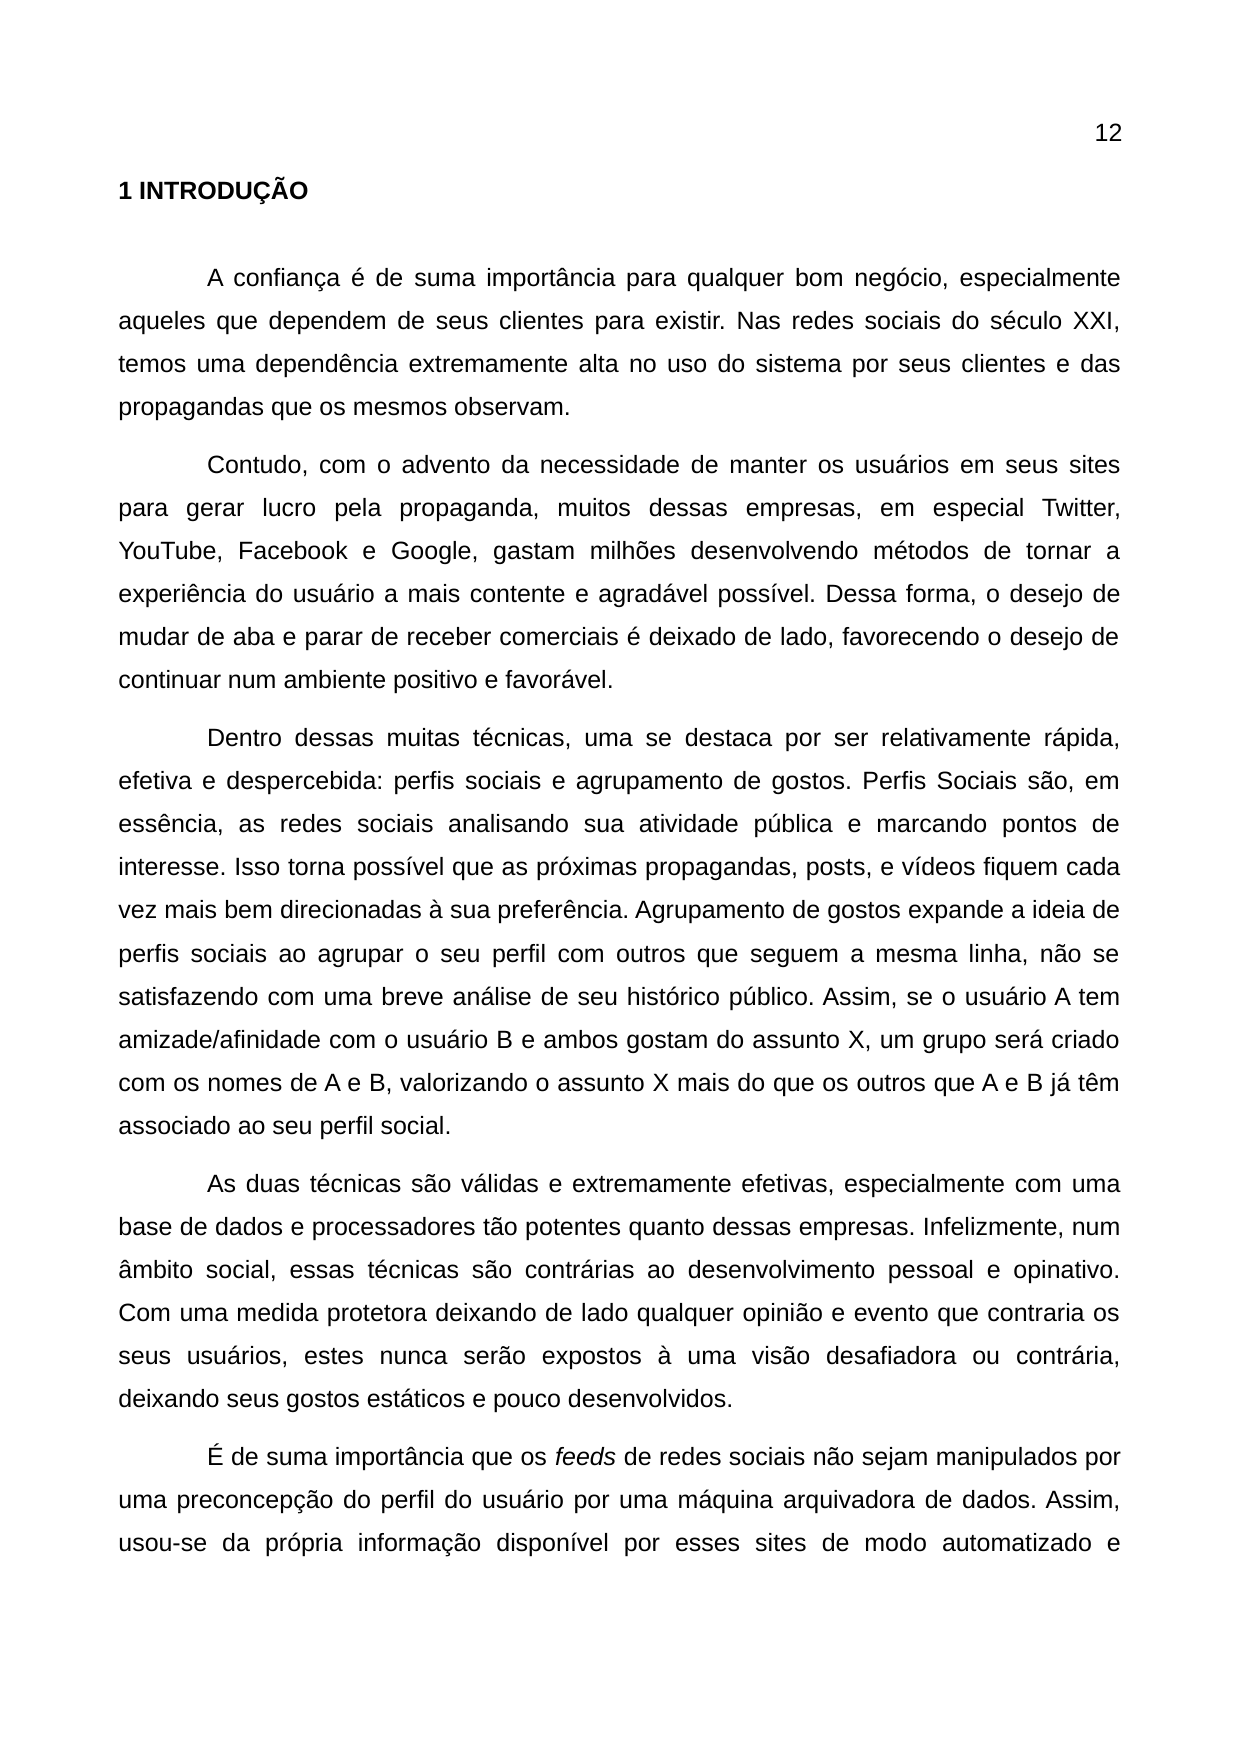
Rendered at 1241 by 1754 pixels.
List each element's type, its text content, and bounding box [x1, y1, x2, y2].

text Contudo, com o advento da necessidade de manter os usuários em seus sites para gerar lucro pela propaganda, muitos dessas empresas, em especial Twitter, YouTube, Facebook e Google, gastam milhões desenvolvendo métodos de tornar a experiência do usuário a mais contente e agradável possível. Dessa forma, o desejo de mudar de aba e parar de receber comerciais é deixado de lado, favorecendo o desejo de continuar num ambiente positivo e favorável. [118, 450, 1122, 694]
text É de suma importância que os feeds de redes sociais não sejam manipulados por uma preconcepção do perfil do usuário por uma máquina arquivadora de dados. Assim, usou-se da própria informação disponível por esses sites de modo automatizado e [118, 1442, 1122, 1557]
text As duas técnicas são válidas e extremamente efetivas, especialmente com uma base de dados e processadores tão potentes quanto dessas empresas. Infelizmente, num âmbito social, essas técnicas são contrárias ao desenvolvimento pessoal e opinativo. Com uma medida protetora deixando de lado qualquer opinião e evento que contraria os seus usuários, estes nunca serão expostos à uma visão desafiadora ou contrária, deixando seus gostos estáticos e pouco desenvolvidos. [118, 1169, 1122, 1413]
text Dentro dessas muitas técnicas, uma se destaca por ser relativamente rápida, efetiva e despercebida: perfis sociais e agrupamento de gostos. Perfis Sociais são, em essência, as redes sociais analisando sua atividade pública e marcando pontos de interesse. Isso torna possível que as próximas propagandas, posts, e vídeos fiquem cada vez mais bem direcionadas à sua preferência. Agrupamento de gostos expande a ideia de perfis sociais ao agrupar o seu perfil com outros que seguem a mesma linha, não se satisfazendo com uma breve análise de seu histórico público. Assim, se o usuário A tem amizade/afinidade com o usuário B e ambos gostam do assunto X, um grupo será criado com os nomes de A e B, valorizando o assunto X mais do que os outros que A e B já têm associado ao seu perfil social. [118, 723, 1122, 1140]
text A confiança é de suma importância para qualquer bom negócio, especialmente aqueles que dependem de seus clientes para existir. Nas redes sociais do século XXI, temos uma dependência extremamente alta no uso do sistema por seus clientes e das propagandas que os mesmos observam. [118, 263, 1122, 421]
text 1 INTRODUÇÃO [118, 176, 1122, 205]
